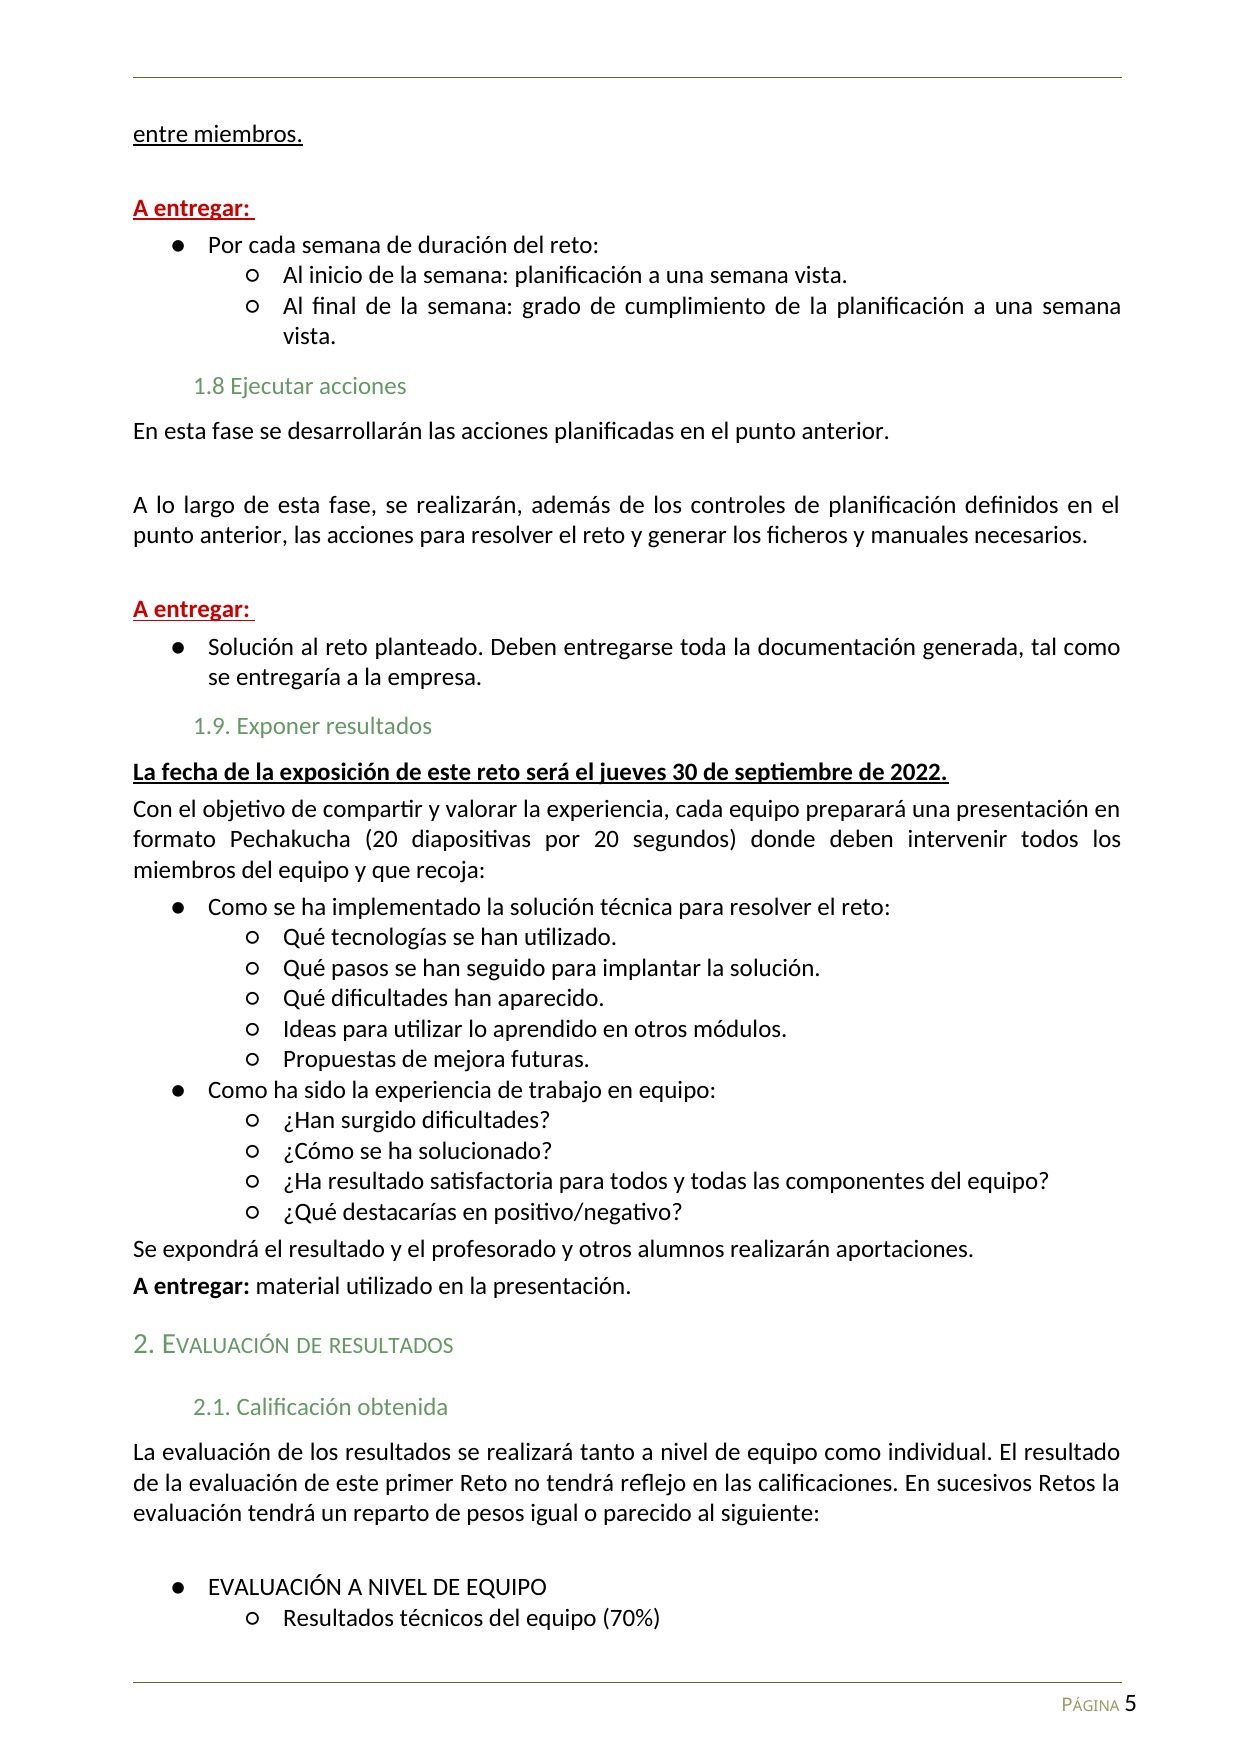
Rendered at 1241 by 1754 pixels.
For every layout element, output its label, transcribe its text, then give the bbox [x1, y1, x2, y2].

text A lo largo de esta fase, se realizarán, además de los controles de planificación definidos en el punto anterior, las acciones para resolver el reto y generar los ficheros y manuales necesarios. [133, 489, 1122, 550]
text La evaluación de los resultados se realizará tanto a nivel de equipo como individual. El resultado de la evaluación de este primer Reto no tendrá reflejo en las calificaciones. En sucesivos Retos la evaluación tendrá un reparto de pesos igual o parecido al siguiente: [133, 1436, 1122, 1528]
list ¿Han surgido dificultades? [245, 1104, 1122, 1135]
list Como se ha implementado la solución técnica para resolver el reto: [170, 891, 1122, 921]
list ¿Qué destacarías en positivo/negativo? [245, 1196, 1122, 1227]
subtitle 2. Evaluación de resultados [133, 1325, 1122, 1361]
list Por cada semana de duración del reto: [170, 229, 1122, 259]
list ¿Cómo se ha solucionado? [245, 1135, 1122, 1166]
text A entregar: material utilizado en la presentación. [133, 1270, 1122, 1301]
text A entregar: [133, 594, 1122, 624]
list Propuestas de mejora futuras. [245, 1043, 1122, 1074]
list Qué dificultades han aparecido. [245, 982, 1122, 1013]
list ¿Ha resultado satisfactoria para todos y todas las componentes del equipo? [245, 1166, 1122, 1196]
list Al inicio de la semana: planificación a una semana vista. [245, 259, 1122, 290]
list Resultados técnicos del equipo (70%) [245, 1602, 1122, 1632]
list Qué pasos se han seguido para implantar la solución. [245, 952, 1122, 982]
list EVALUACIÓN A NIVEL DE EQUIPO [170, 1571, 1122, 1602]
list Como ha sido la experiencia de trabajo en equipo: [170, 1074, 1122, 1104]
text Se expondrá el resultado y el profesorado y otros alumnos realizarán aportaciones. [133, 1233, 1122, 1263]
subtitle 1.9. Exponer resultados [193, 711, 1122, 741]
text entre miembros. [133, 118, 1122, 148]
subtitle 2.1. Calificación obtenida [193, 1391, 1122, 1422]
text La fecha de la exposición de este reto será el jueves 30 de septiembre de 2022. [133, 756, 1122, 786]
list Solución al reto planteado. Deben entregarse toda la documentación generada, tal como se entregaría a la empresa. [170, 631, 1122, 692]
text Con el objetivo de compartir y valorar la experiencia, cada equipo preparará una presentación en formato Pechakucha (20 diapositivas por 20 segundos) donde deben intervenir todos los miembros del equipo y que recoja: [133, 793, 1122, 884]
list Al final de la semana: grado de cumplimiento de la planificación a una semana vista. [245, 290, 1122, 351]
subtitle 1.8 Ejecutar acciones [193, 370, 1122, 400]
list Qué tecnologías se han utilizado. [245, 921, 1122, 952]
text En esta fase se desarrollarán las acciones planificadas en el punto anterior. [133, 415, 1122, 446]
text A entregar: [133, 192, 1122, 222]
list Ideas para utilizar lo aprendido en otros módulos. [245, 1013, 1122, 1043]
